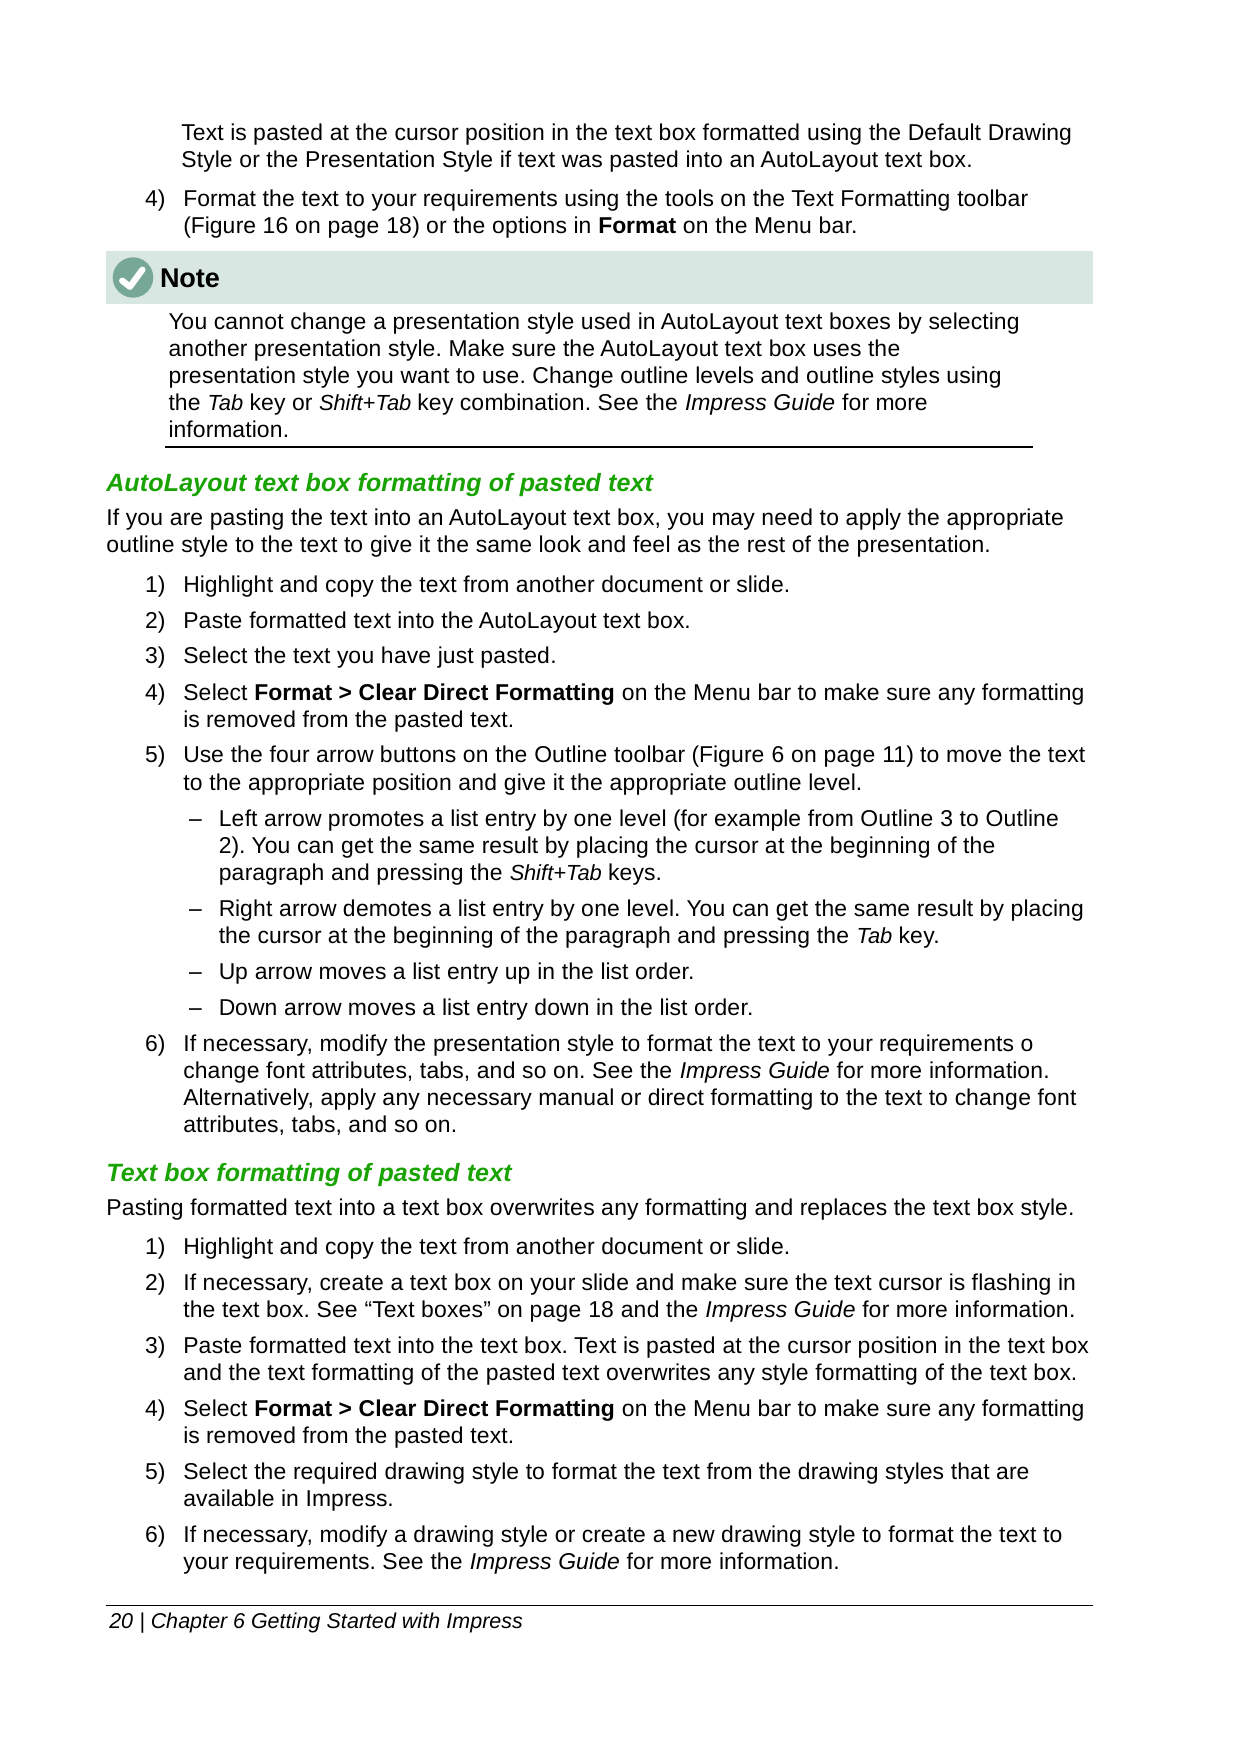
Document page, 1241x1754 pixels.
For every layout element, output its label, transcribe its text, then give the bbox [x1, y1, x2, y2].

list Left arrow promotes a list entry by one level (for example from Outline 3 to Outline 2). You can get the same result by placing the cursor at the beginning of the paragraph and pressing the Shift+Tab keys. [189, 804, 1093, 885]
list Use the four arrow buttons on the Outline toolbar (Figure 6 on page 11) to move the text to the appropriate position and give it the appropriate outline level. [165, 741, 1093, 795]
subtitle Note [106, 251, 1093, 304]
list Format the text to your requirements using the tools on the Text Formatting toolbar (Figure 16 on page 17) or the options in Format on the Menu bar. [165, 185, 1093, 239]
list Select the required drawing style to format the text from the drawing styles that are available in Impress. [165, 1457, 1093, 1512]
list If necessary, create a text box on your slide and make sure the text cursor is flashing in the text box. See “Text boxes” on page 18 and the Impress Guide for more information. [165, 1268, 1093, 1322]
list Select the text you have just pasted. [165, 642, 1093, 669]
text Pasting formatted text into a text box overwrites any formatting and replaces the text box style. [106, 1193, 1093, 1220]
list Right arrow demotes a list entry by one level. You can get the same result by placing the cursor at the beginning of the paragraph and pressing the Tab key. [189, 894, 1093, 948]
list Paste formatted text into the AutoLayout text box. [165, 606, 1093, 633]
list Paste formatted text into the text box. Text is pasted at the cursor position in the text box and the text formatting of the pasted text overwrites any style formatting of the text box. [165, 1331, 1093, 1386]
text If you are pasting the text into an AutoLayout text box, you may need to apply the appropriate outline style to the text to give it the same look and feel as the rest of the presentation. [106, 503, 1093, 557]
list Select Format > Clear Direct Formatting on the Menu bar to make sure any formatting is removed from the pasted text. [165, 678, 1093, 732]
list If necessary, modify the presentation style to format the text to your requirements o change font attributes, tabs, and so on. See the Impress Guide for more information. Alternatively, apply any necessary manual or direct formatting to the text to change font attributes, tabs, and so on. [165, 1029, 1093, 1137]
list Highlight and copy the text from another document or slide. [165, 570, 1093, 597]
list Select Format > Clear Direct Formatting on the Menu bar to make sure any formatting is removed from the pasted text. [165, 1394, 1093, 1448]
subtitle AutoLayout text box formatting of pasted text [106, 468, 1093, 497]
list Text is pasted at the cursor position in the text box formatted using the Default Drawing Style or the Presentation Style if text was pasted into an AutoLayout text box. [181, 118, 1093, 172]
list If necessary, modify a drawing style or create a new drawing style to format the text to your requirements. See the Impress Guide for more information. [165, 1520, 1093, 1574]
list Down arrow moves a list entry down in the list order. [189, 993, 1093, 1020]
list Highlight and copy the text from another document or slide. [165, 1232, 1093, 1259]
list Up arrow moves a list entry up in the list order. [189, 957, 1093, 984]
text You cannot change a presentation style used in AutoLayout text boxes by selecting another presentation style. Make sure the AutoLayout text box uses the presentation style you want to use. Change outline levels and outline styles using the Tab key or Shift+Tab key combination. See the Impress Guide for more information. [165, 304, 1033, 446]
subtitle Text box formatting of pasted text [106, 1158, 1093, 1187]
